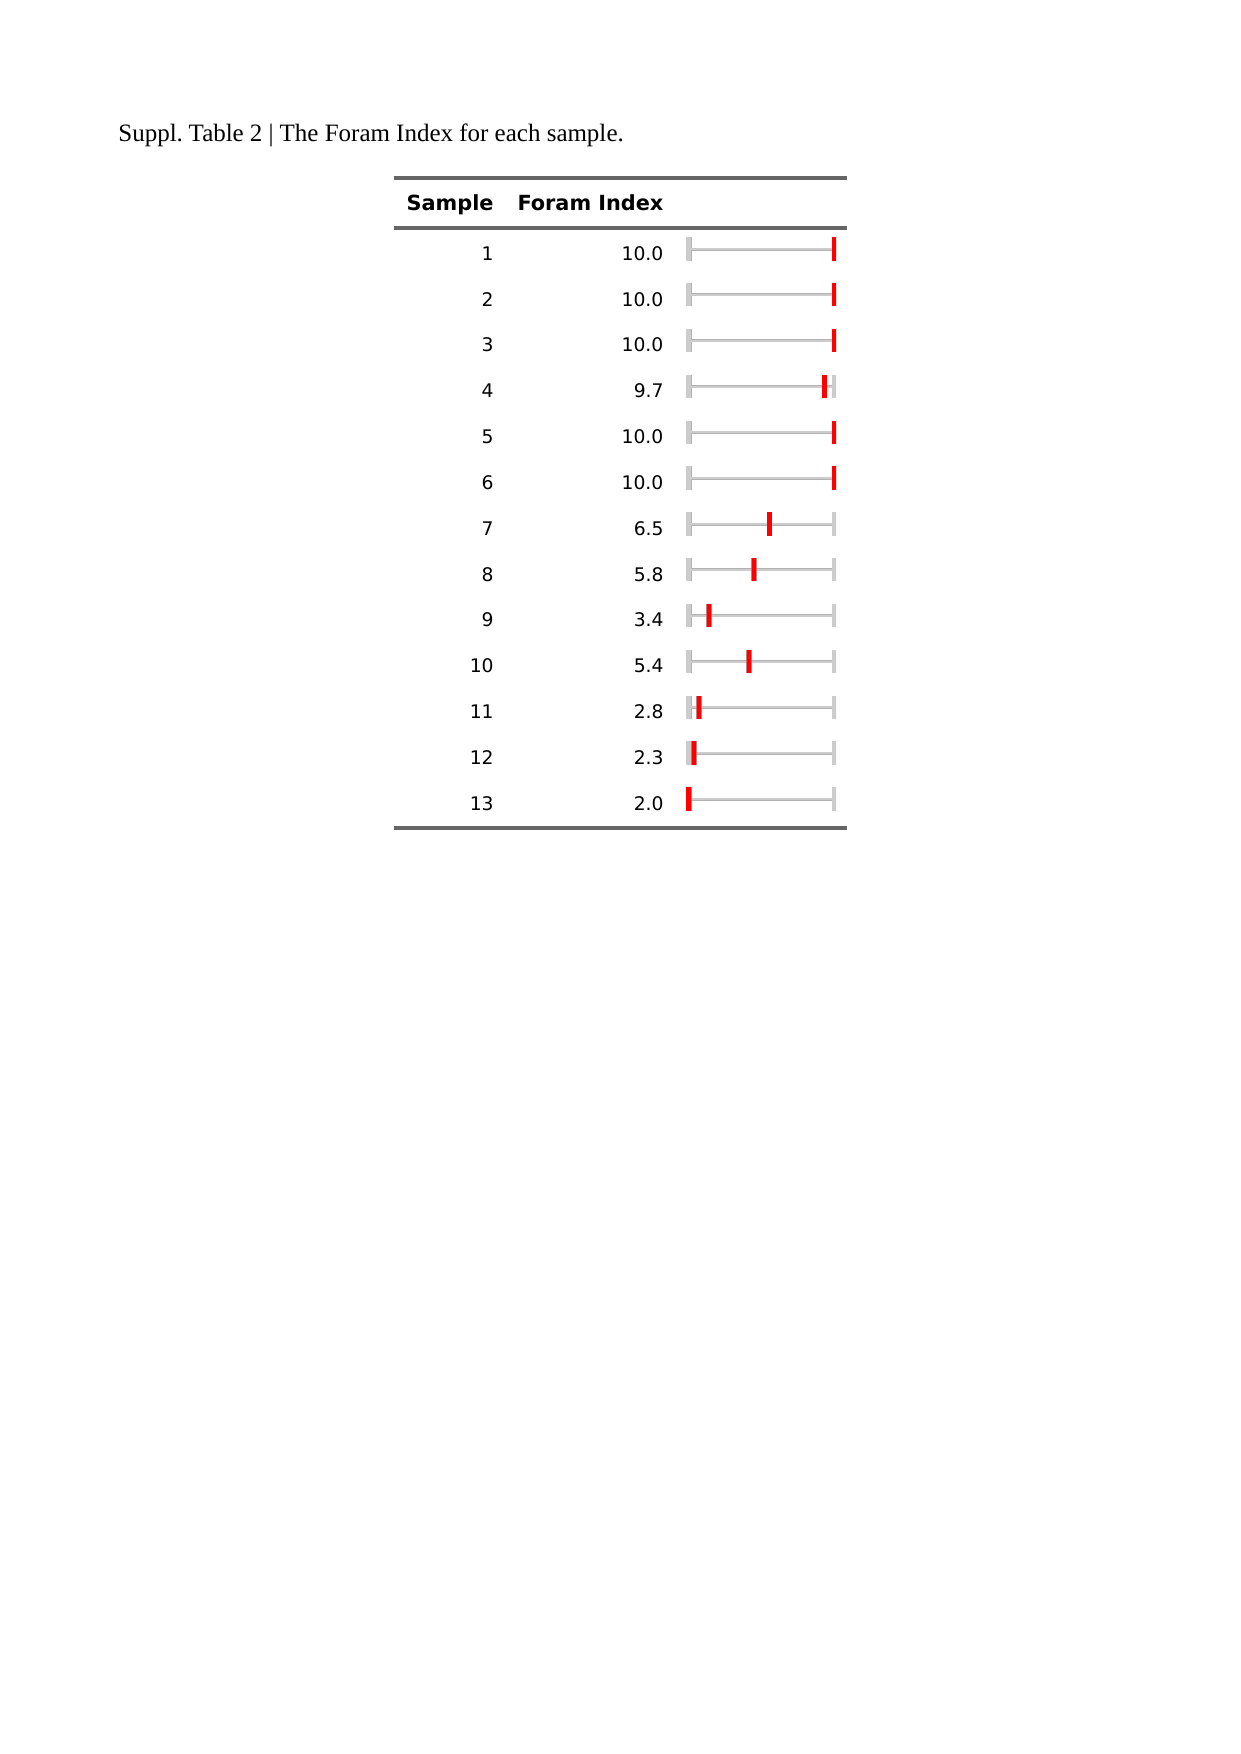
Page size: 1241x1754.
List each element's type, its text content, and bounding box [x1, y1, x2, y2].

table_cell 10.0 [504, 276, 673, 321]
table_cell 7 [394, 505, 504, 551]
table_cell 2.0 [504, 780, 673, 826]
table_cell 10.0 [504, 413, 673, 459]
table_cell 8 [394, 551, 504, 596]
picture [686, 329, 837, 352]
table_cell [674, 780, 847, 826]
table_cell 5.8 [504, 551, 673, 596]
table_cell 1 [394, 230, 504, 276]
table_cell [674, 596, 847, 642]
table_cell 9 [394, 596, 504, 642]
picture [686, 604, 837, 627]
table_cell 2.3 [504, 734, 673, 780]
table_cell 5 [394, 413, 504, 459]
table_header Foram Index [504, 180, 673, 226]
picture [686, 283, 837, 306]
picture [686, 375, 837, 398]
table_cell 3.4 [504, 596, 673, 642]
table_cell [674, 459, 847, 505]
table_cell [674, 505, 847, 551]
picture [686, 787, 837, 811]
table_cell 11 [394, 688, 504, 734]
table_header Sample [394, 180, 504, 226]
table_cell 13 [394, 780, 504, 826]
table_cell 10.0 [504, 459, 673, 505]
table_cell [674, 367, 847, 413]
table_cell 12 [394, 734, 504, 780]
table_cell 4 [394, 367, 504, 413]
picture [686, 466, 837, 490]
table_header [674, 180, 847, 226]
table_cell 10 [394, 642, 504, 688]
table_cell 3 [394, 321, 504, 367]
table_cell 2.8 [504, 688, 673, 734]
picture [686, 421, 837, 444]
picture [686, 512, 837, 536]
table_cell 6 [394, 459, 504, 505]
table_cell [674, 230, 847, 276]
table_cell [674, 688, 847, 734]
table_cell 5.4 [504, 642, 673, 688]
table_cell 2 [394, 276, 504, 321]
table_cell [674, 642, 847, 688]
table_cell [674, 551, 847, 596]
table_cell 9.7 [504, 367, 673, 413]
picture [686, 696, 837, 719]
picture [686, 558, 837, 581]
picture [686, 650, 837, 673]
table_cell [674, 734, 847, 780]
table_cell 6.5 [504, 505, 673, 551]
picture [686, 741, 837, 765]
picture [686, 237, 837, 261]
table_cell [674, 413, 847, 459]
table_cell 10.0 [504, 321, 673, 367]
table_cell 10.0 [504, 230, 673, 276]
table_cell [674, 321, 847, 367]
text Suppl. Table 2 | The Foram Index for each sample. [118, 118, 1122, 147]
table_cell [674, 276, 847, 321]
